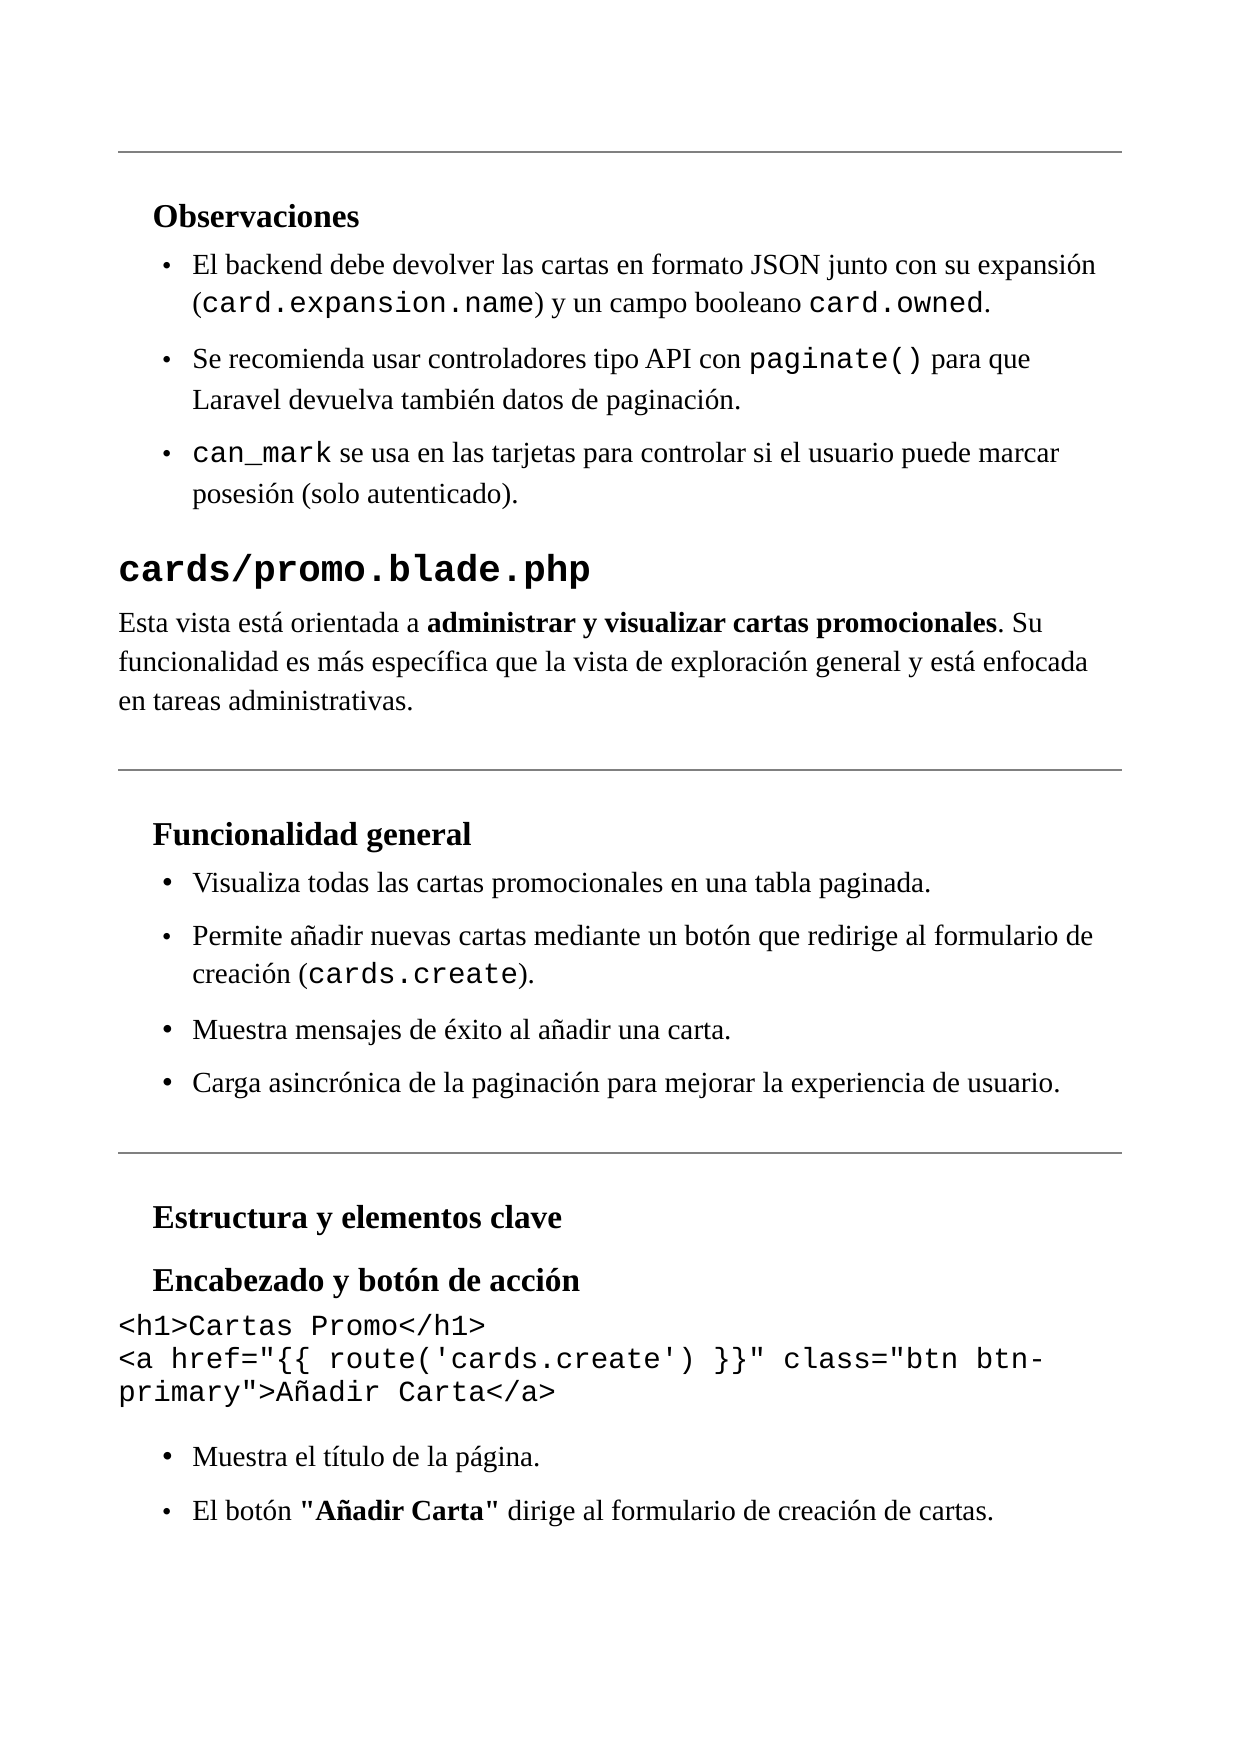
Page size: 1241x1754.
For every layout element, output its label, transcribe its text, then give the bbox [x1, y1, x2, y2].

list Muestra mensajes de éxito al añadir una carta. [162, 1012, 1122, 1046]
list Visualiza todas las cartas promocionales en una tabla paginada. [162, 865, 1122, 898]
list Muestra el título de la página. [162, 1439, 1122, 1473]
list can_mark se usa en las tarjetas para controlar si el usuario puede marcar posesión (solo autenticado). [162, 436, 1122, 510]
subtitle 📌 Funcionalidad general [118, 814, 1122, 852]
subtitle cards/promo.blade.php [118, 551, 1122, 593]
subtitle 🧠 Observaciones [118, 196, 1122, 234]
list Permite añadir nuevas cartas mediante un botón que redirige al formulario de creación (cards.create). [162, 918, 1122, 992]
subtitle 🔹 Encabezado y botón de acción [118, 1260, 1122, 1298]
list Carga asincrónica de la paginación para mejorar la experiencia de usuario. [162, 1066, 1122, 1099]
list El botón "Añadir Carta" dirige al formulario de creación de cartas. [162, 1493, 1122, 1526]
text <h1>Cartas Promo</h1> [118, 1311, 1122, 1344]
text <a href="{{ route('cards.create') }}" class="btn btn-primary">Añadir Carta</a> [118, 1344, 1122, 1410]
list Se recomienda usar controladores tipo API con paginate() para que Laravel devuelva también datos de paginación. [162, 341, 1122, 416]
list El backend debe devolver las cartas en formato JSON junto con su expansión (card.expansion.name) y un campo booleano card.owned. [162, 247, 1122, 322]
subtitle 🧩 Estructura y elementos clave [118, 1197, 1122, 1235]
text Esta vista está orientada a administrar y visualizar cartas promocionales. Su funcionalidad es más específica que la vista de exploración general y está enfocada en tareas administrativas. [118, 606, 1122, 716]
